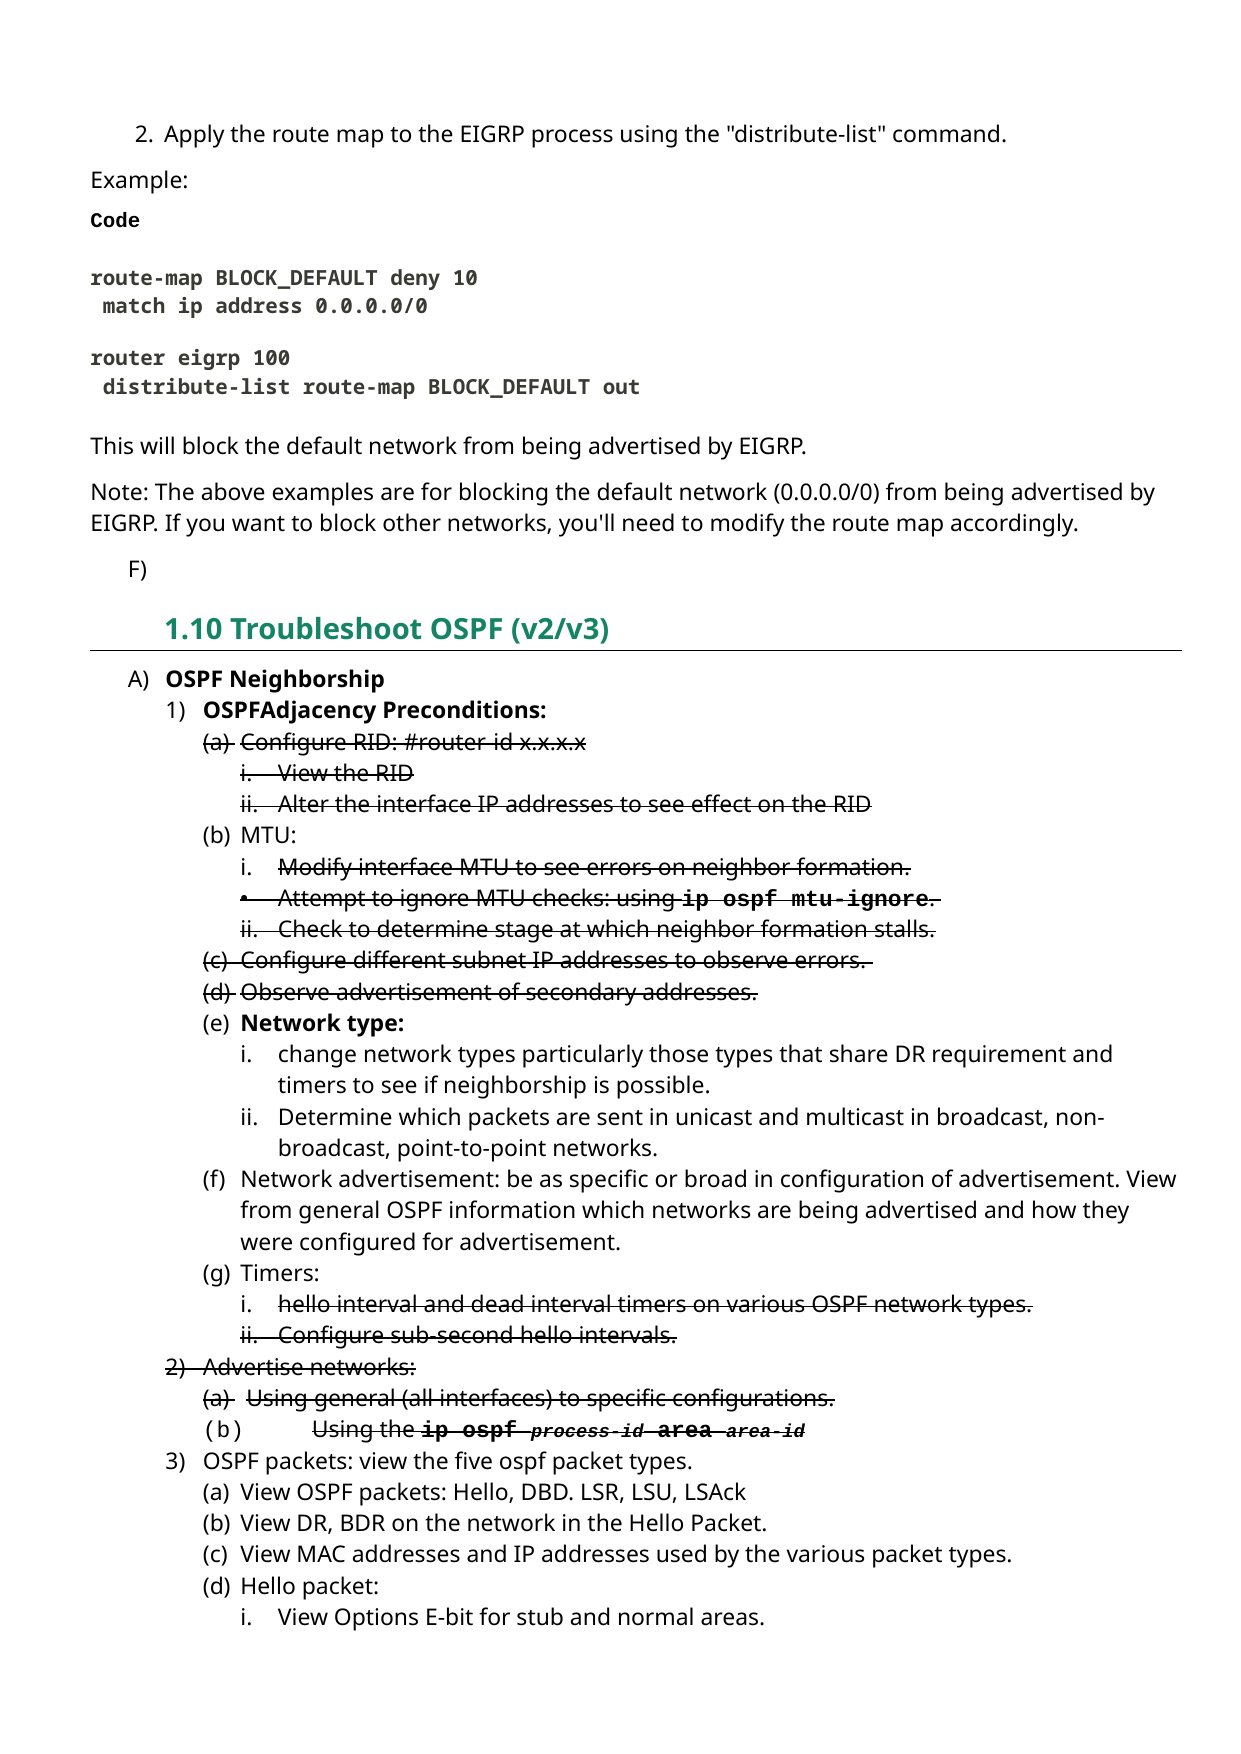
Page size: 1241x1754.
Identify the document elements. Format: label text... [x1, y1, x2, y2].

list MTU: [203, 819, 1182, 851]
list change network types particularly those types that share DR requirement and timers to see if neighborship is possible. [240, 1038, 1182, 1101]
list Configure RID: #router-id x.x.x.x [203, 726, 1182, 757]
text distribute-list route-map BLOCK_DEFAULT out [90, 372, 1182, 401]
text route-map BLOCK_DEFAULT deny 10 [90, 263, 1182, 291]
list View OSPF packets: Hello, DBD. LSR, LSU, LSAck [203, 1476, 1182, 1507]
list Network type: [203, 1007, 1182, 1038]
list Alter the interface IP addresses to see effect on the RID [240, 788, 1182, 819]
list Network advertisement: be as specific or broad in configuration of advertisement. View from general OSPF information which networks are being advertised and how they were configured for advertisement. [203, 1163, 1182, 1257]
list Hello packet: [203, 1569, 1182, 1601]
text Note: The above examples are for blocking the default network (0.0.0.0/0) from being advertised by EIGRP. If you want to block other networks, you'll need to modify the route map accordingly. [90, 476, 1182, 538]
list Apply the route map to the EIGRP process using the "distribute-list" command. [134, 118, 1182, 149]
subtitle 1.10 Troubleshoot OSPF (v2/v3) [90, 605, 1182, 650]
list Timers: [203, 1257, 1182, 1288]
list OSPF packets: view the five ospf packet types. [165, 1444, 1182, 1476]
list Observe advertisement of secondary addresses. [203, 976, 1182, 1007]
list OSPF Neighborship [128, 663, 1182, 694]
list View the RID [240, 757, 1182, 788]
text router eigrp 100 [90, 343, 1182, 372]
list Attempt to ignore MTU checks: using ip ospf mtu-ignore. [240, 882, 1182, 913]
list Advertise networks: [165, 1351, 1182, 1382]
list Determine which packets are sent in unicast and multicast in broadcast, non-broadcast, point-to-point networks. [240, 1101, 1182, 1163]
list Check to determine stage at which neighbor formation stalls. [240, 913, 1182, 944]
list Using the ip ospf process-id area area-id [203, 1413, 1182, 1444]
list View MAC addresses and IP addresses used by the various packet types. [203, 1538, 1182, 1569]
text match ip address 0.0.0.0/0 [90, 291, 1182, 320]
list Configure sub-second hello intervals. [240, 1319, 1182, 1351]
text This will block the default network from being advertised by EIGRP. [90, 430, 1182, 461]
list Configure different subnet IP addresses to observe errors. [203, 944, 1182, 976]
text Example: [90, 164, 1182, 195]
list View DR, BDR on the network in the Hello Packet. [203, 1507, 1182, 1538]
list OSPFAdjacency Preconditions: [165, 694, 1182, 726]
list View Options E-bit for stub and normal areas. [240, 1601, 1182, 1632]
list hello interval and dead interval timers on various OSPF network types. [240, 1288, 1182, 1319]
list Using general (all interfaces) to specific configurations. [203, 1382, 1182, 1413]
list Modify interface MTU to see errors on neighbor formation. [240, 851, 1182, 882]
text Code [90, 210, 1182, 233]
